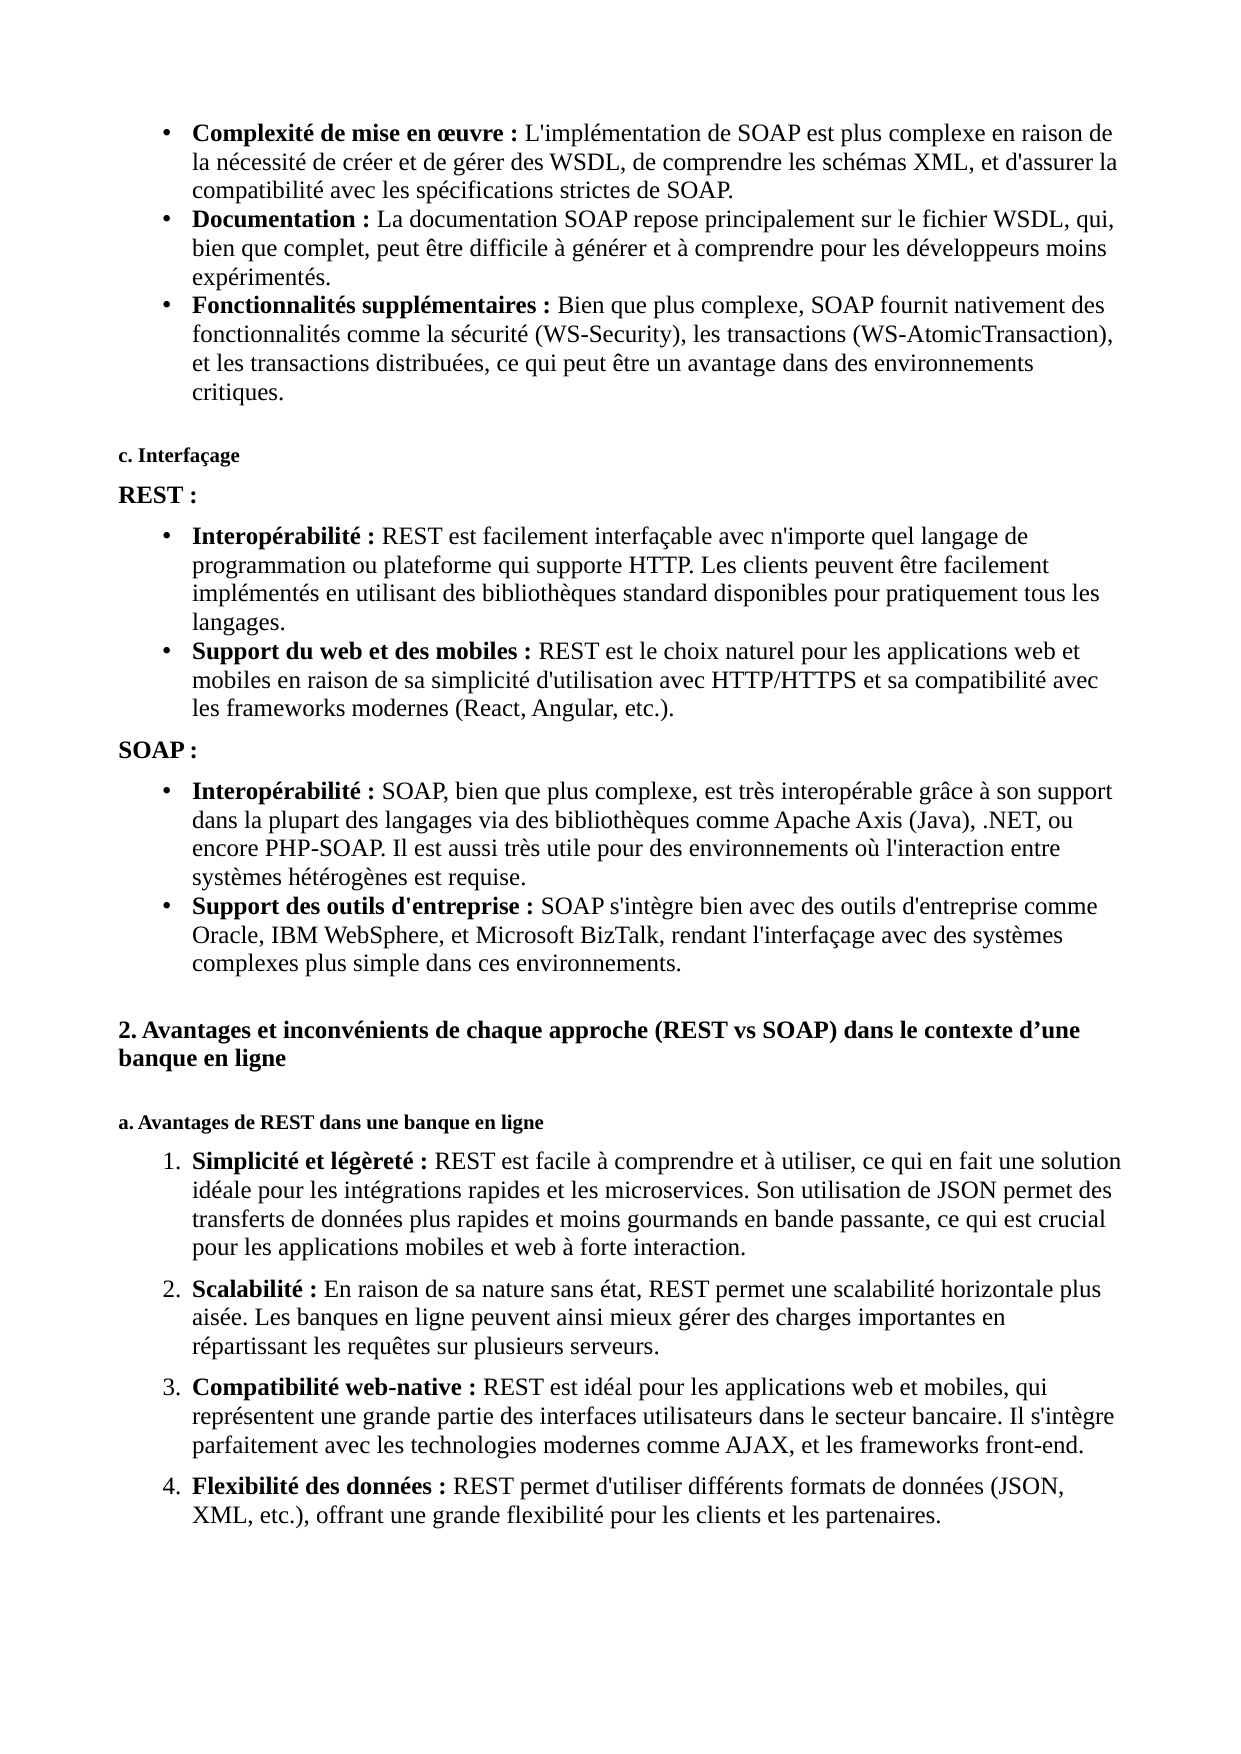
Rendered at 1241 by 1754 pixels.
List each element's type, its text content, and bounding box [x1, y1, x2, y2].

subtitle c. Interfaçage [118, 443, 1122, 467]
list Support du web et des mobiles : REST est le choix naturel pour les applications web et mobiles en raison de sa simplicité d'utilisation avec HTTP/HTTPS et sa compatibilité avec les frameworks modernes (React, Angular, etc.). [162, 636, 1122, 722]
list Interopérabilité : SOAP, bien que plus complexe, est très interopérable grâce à son support dans la plupart des langages via des bibliothèques comme Apache Axis (Java), .NET, ou encore PHP-SOAP. Il est aussi très utile pour des environnements où l'interaction entre systèmes hétérogènes est requise. [162, 776, 1122, 891]
list Documentation : La documentation SOAP repose principalement sur le fichier WSDL, qui, bien que complet, peut être difficile à générer et à comprendre pour les développeurs moins expérimentés. [162, 204, 1122, 291]
list Compatibilité web-native : REST est idéal pour les applications web et mobiles, qui représentent une grande partie des interfaces utilisateurs dans le secteur bancaire. Il s'intègre parfaitement avec les technologies modernes comme AJAX, et les frameworks front-end. [162, 1372, 1122, 1459]
text SOAP : [118, 735, 1122, 763]
list Complexité de mise en œuvre : L'implémentation de SOAP est plus complexe en raison de la nécessité de créer et de gérer des WSDL, de comprendre les schémas XML, et d'assurer la compatibilité avec les spécifications strictes de SOAP. [162, 118, 1122, 204]
text REST : [118, 480, 1122, 508]
list Simplicité et légèreté : REST est facile à comprendre et à utiliser, ce qui en fait une solution idéale pour les intégrations rapides et les microservices. Son utilisation de JSON permet des transferts de données plus rapides et moins gourmands en bande passante, ce qui est crucial pour les applications mobiles et web à forte interaction. [162, 1146, 1122, 1261]
list Flexibilité des données : REST permet d'utiliser différents formats de données (JSON, XML, etc.), offrant une grande flexibilité pour les clients et les partenaires. [162, 1471, 1122, 1529]
list Interopérabilité : REST est facilement interfaçable avec n'importe quel langage de programmation ou plateforme qui supporte HTTP. Les clients peuvent être facilement implémentés en utilisant des bibliothèques standard disponibles pour pratiquement tous les langages. [162, 521, 1122, 636]
list Support des outils d'entreprise : SOAP s'intègre bien avec des outils d'entreprise comme Oracle, IBM WebSphere, et Microsoft BizTalk, rendant l'interfaçage avec des systèmes complexes plus simple dans ces environnements. [162, 891, 1122, 977]
subtitle 2. Avantages et inconvénients de chaque approche (REST vs SOAP) dans le contexte d’une banque en ligne [118, 1015, 1122, 1072]
list Scalabilité : En raison de sa nature sans état, REST permet une scalabilité horizontale plus aisée. Les banques en ligne peuvent ainsi mieux gérer des charges importantes en répartissant les requêtes sur plusieurs serveurs. [162, 1274, 1122, 1360]
list Fonctionnalités supplémentaires : Bien que plus complexe, SOAP fournit nativement des fonctionnalités comme la sécurité (WS-Security), les transactions (WS-AtomicTransaction), et les transactions distribuées, ce qui peut être un avantage dans des environnements critiques. [162, 291, 1122, 406]
subtitle a. Avantages de REST dans une banque en ligne [118, 1110, 1122, 1134]
